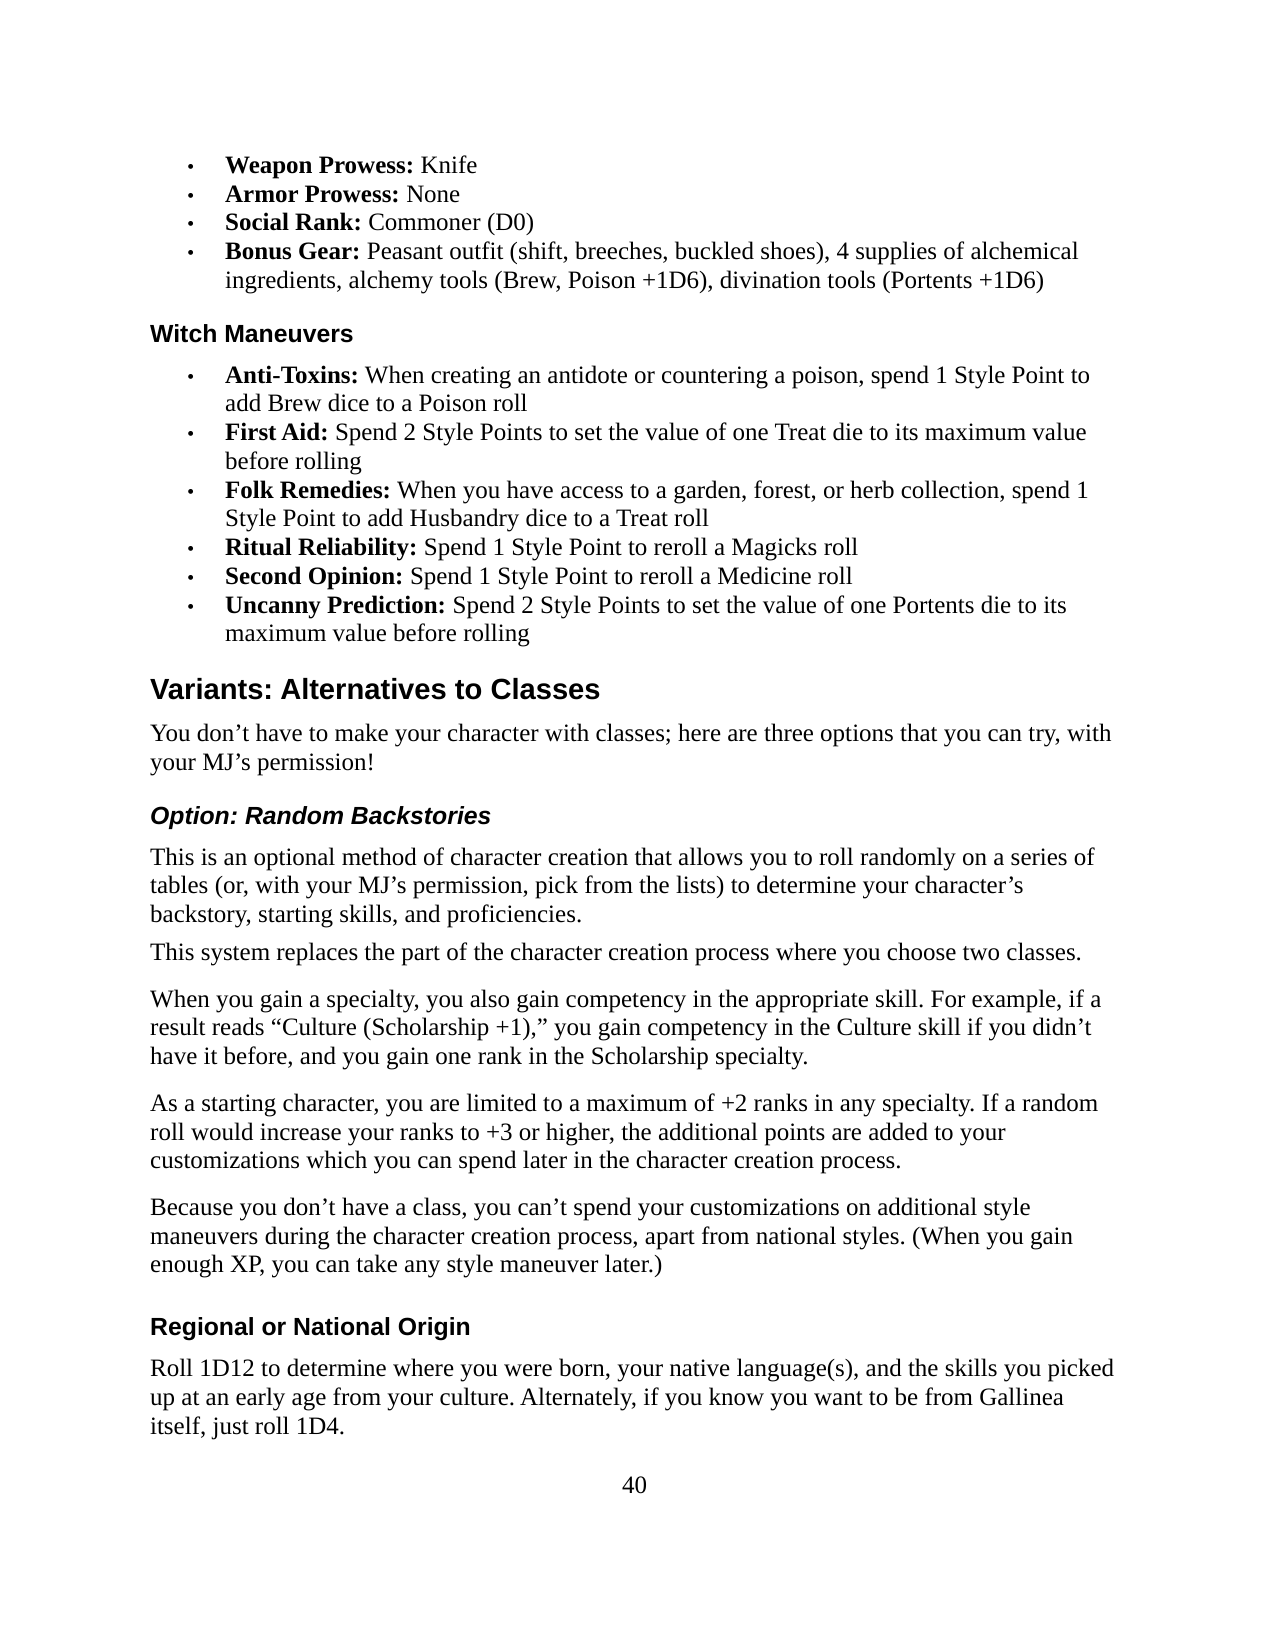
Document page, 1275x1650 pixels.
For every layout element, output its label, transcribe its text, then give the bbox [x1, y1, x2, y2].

text When you gain a specialty, you also gain competency in the appropriate skill. For example, if a result reads “Culture (Scholarship +1),” you gain competency in the Culture skill if you didn’t have it before, and you gain one rank in the Scholarship specialty. [150, 984, 1125, 1070]
text You don’t have to make your character with classes; here are three options that you can try, with your MJ’s permission! [150, 718, 1125, 776]
list Uncanny Prediction: Spend 2 Style Points to set the value of one Portents die to its maximum value before rolling [187, 590, 1125, 647]
text Because you don’t have a class, you can’t spend your customizations on additional style maneuvers during the character creation process, apart from national styles. (When you gain enough XP, you can take any style maneuver later.) [150, 1192, 1125, 1278]
text Roll 1D12 to determine where you were born, your native language(s), and the skills you picked up at an early age from your culture. Alternately, if you know you want to be from Gallinea itself, just roll 1D4. [150, 1353, 1125, 1439]
list Folk Remedies: When you have access to a garden, forest, or herb collection, spend 1 Style Point to add Husbandry dice to a Treat roll [187, 475, 1125, 532]
text As a starting character, you are limited to a maximum of +2 ranks in any specialty. If a random roll would increase your ranks to +3 or higher, the additional points are added to your customizations which you can spend later in the character creation process. [150, 1088, 1125, 1174]
subtitle Option: Random Backstories [150, 801, 1125, 829]
list Bonus Gear: Peasant outfit (shift, breeches, buckled shoes), 4 supplies of alchemical ingredients, alchemy tools (Brew, Poison +1D6), divination tools (Portents +1D6) [187, 236, 1125, 294]
text This system replaces the part of the character creation process where you choose two classes. [150, 937, 1125, 966]
subtitle Variants: Alternatives to Classes [150, 672, 1125, 706]
list Weapon Prowess: Knife [187, 150, 1125, 179]
list Social Rank: Commoner (D0) [187, 207, 1125, 236]
subtitle Witch Maneuvers [150, 319, 1125, 347]
list Armor Prowess: None [187, 179, 1125, 207]
subtitle Regional or National Origin [150, 1312, 1125, 1341]
list Second Opinion: Spend 1 Style Point to reroll a Medicine roll [187, 561, 1125, 590]
list Ritual Reliability: Spend 1 Style Point to reroll a Magicks roll [187, 532, 1125, 561]
list Anti-Toxins: When creating an antidote or countering a poison, spend 1 Style Point to add Brew dice to a Poison roll [187, 360, 1125, 417]
list First Aid: Spend 2 Style Points to set the value of one Treat die to its maximum value before rolling [187, 417, 1125, 475]
text This is an optional method of character creation that allows you to roll randomly on a series of tables (or, with your MJ’s permission, pick from the lists) to determine your character’s backstory, starting skills, and proficiencies. [150, 842, 1125, 928]
